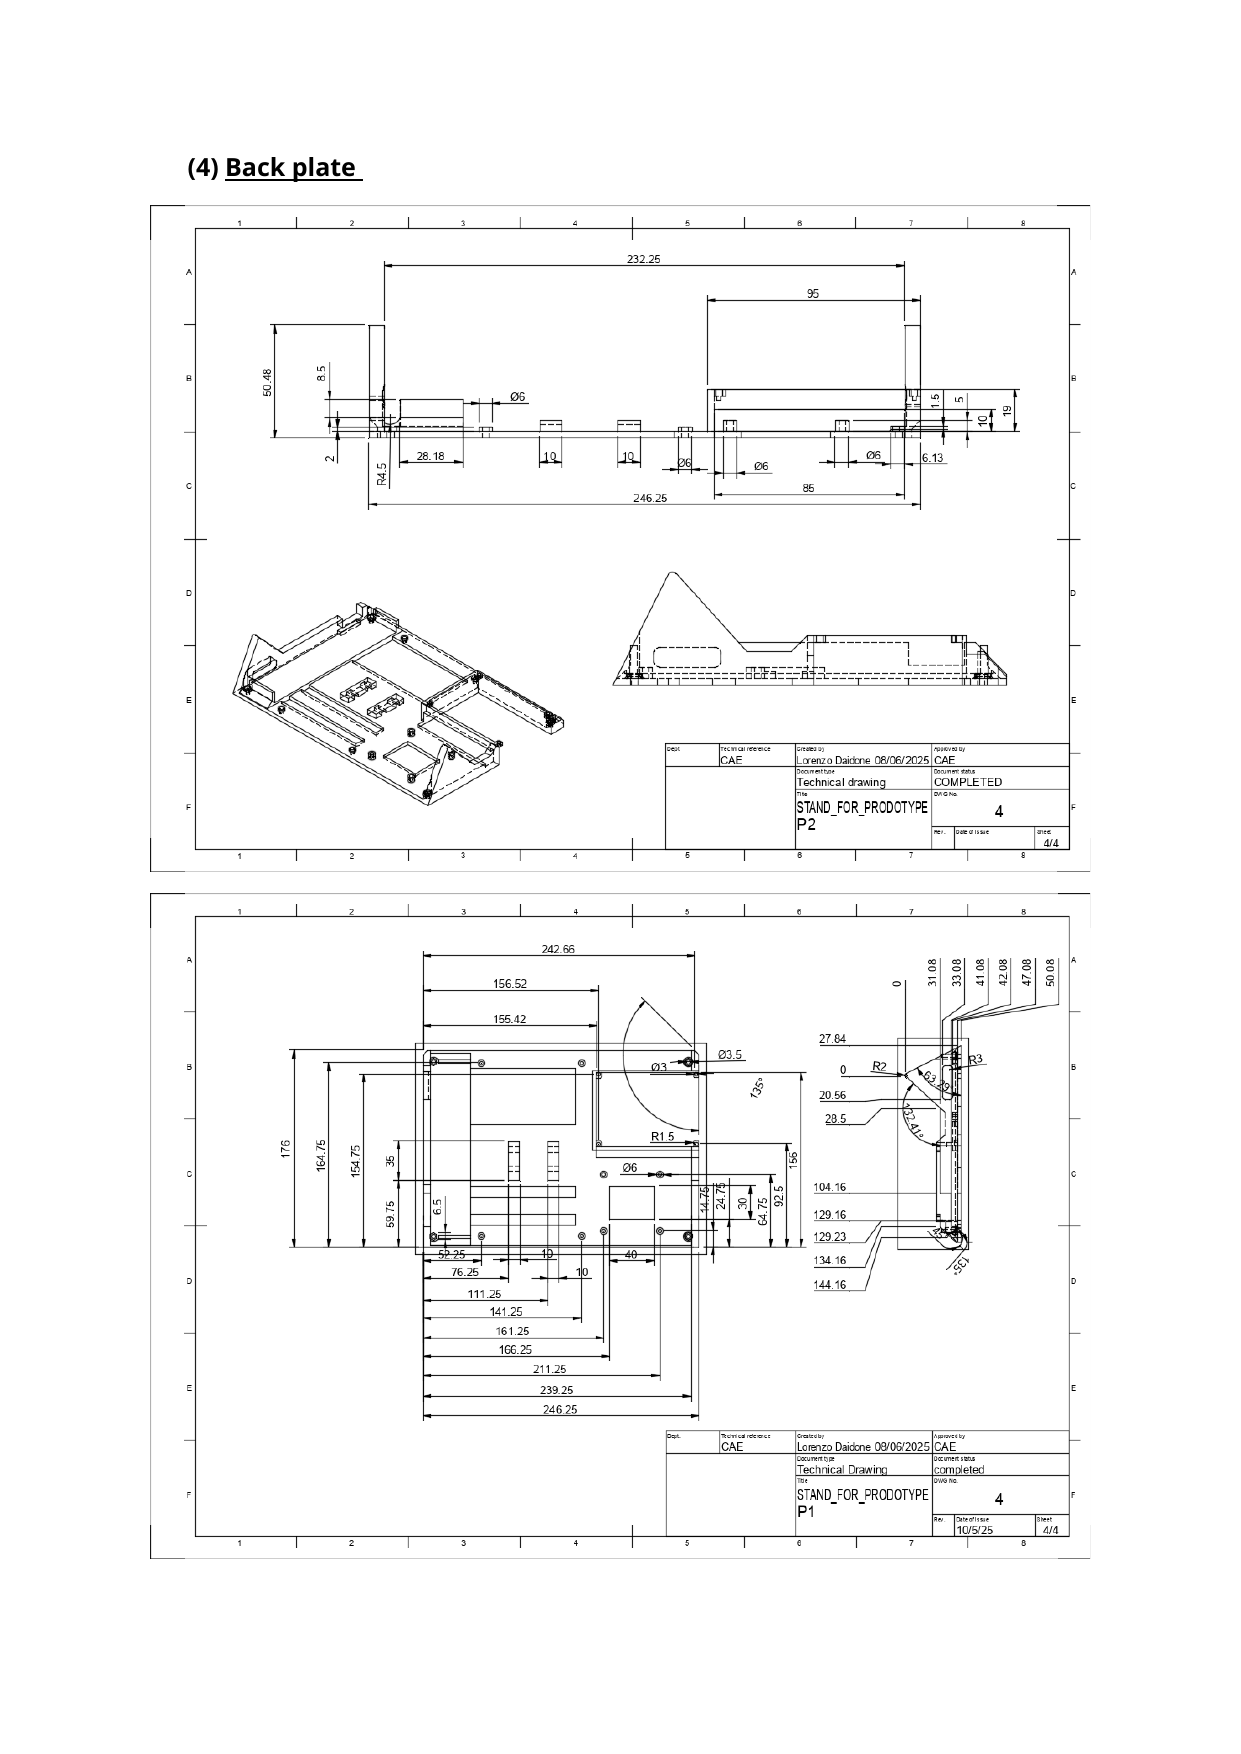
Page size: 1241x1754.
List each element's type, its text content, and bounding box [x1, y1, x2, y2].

list Back plate [187, 150, 1090, 184]
